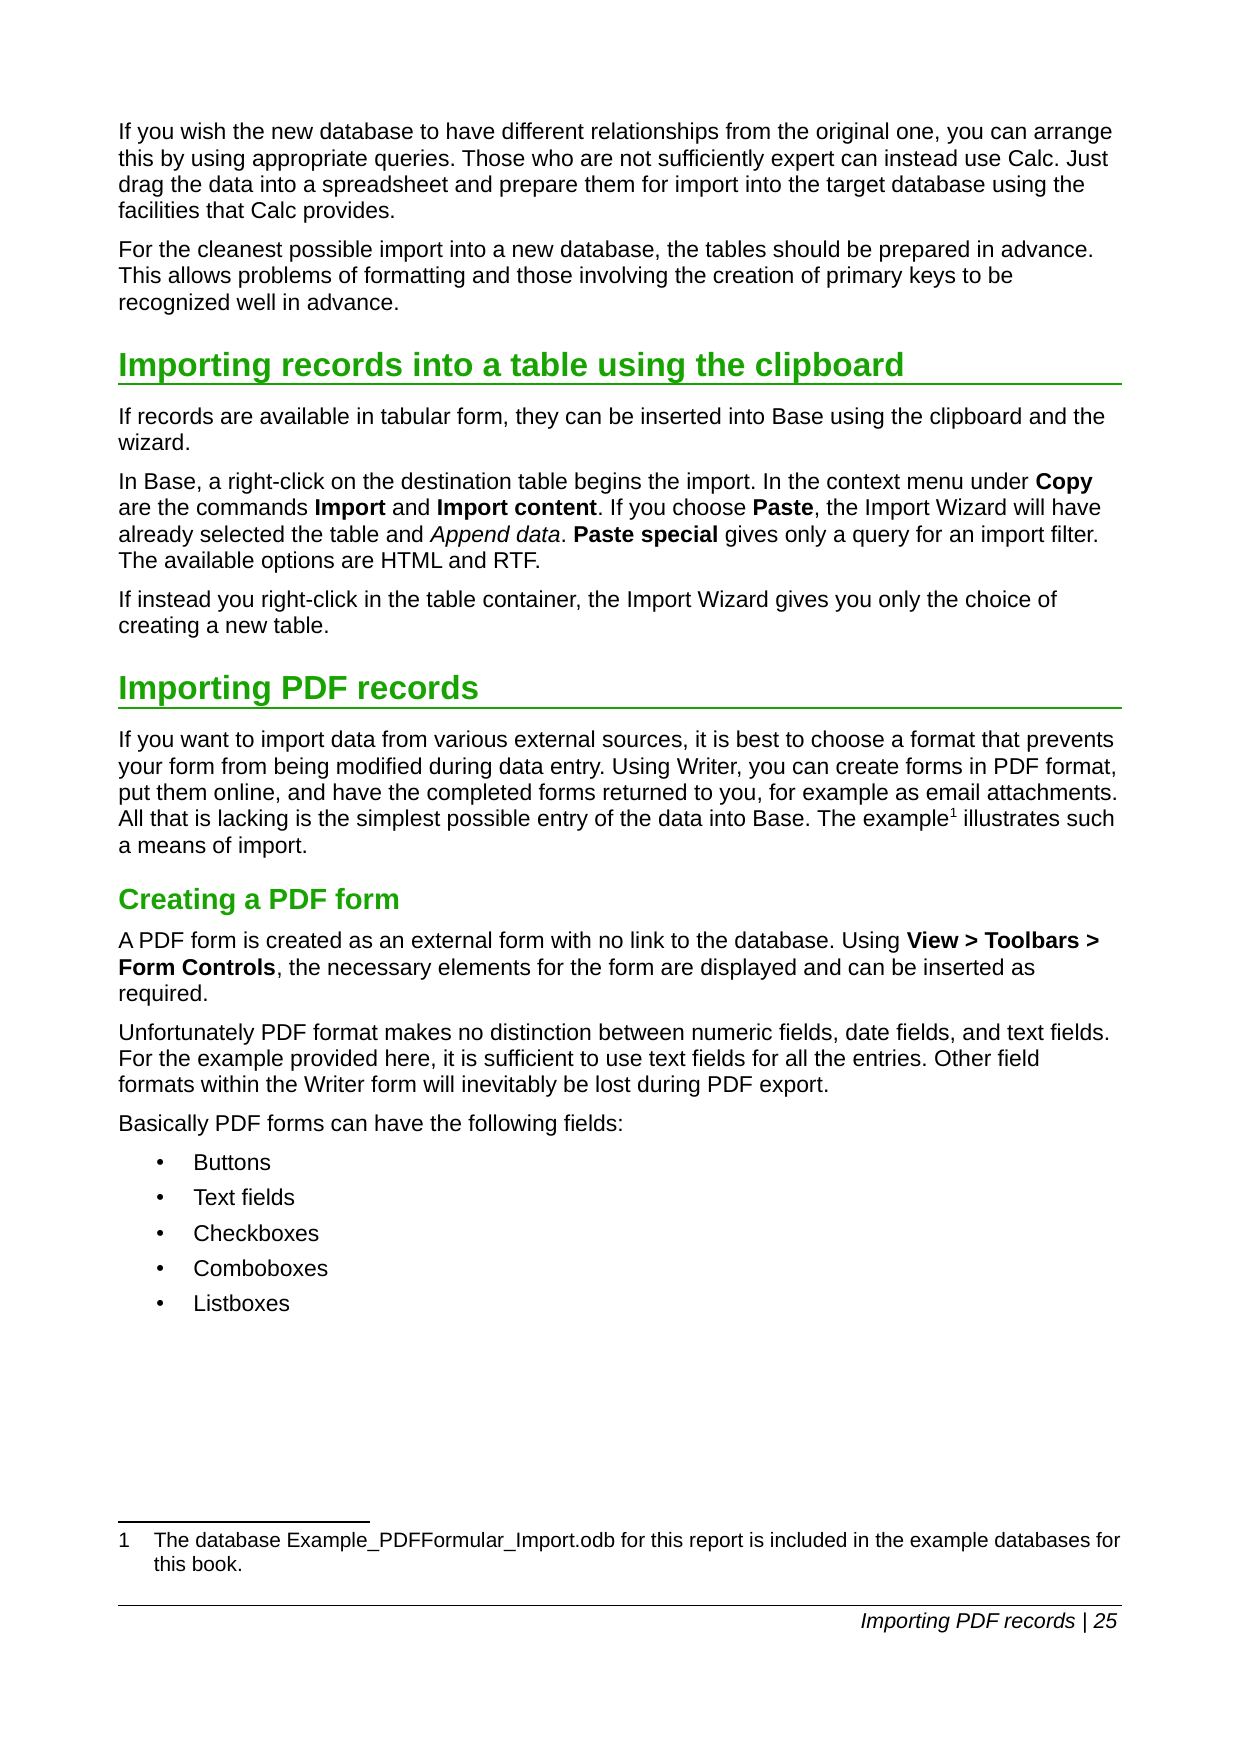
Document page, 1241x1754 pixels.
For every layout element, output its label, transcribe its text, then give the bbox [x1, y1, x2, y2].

text The database Example_PDFFormular_Import.odb for this report is included in the example databases for this book. [118, 1528, 1122, 1576]
text If instead you right-click in the table container, the Import Wizard gives you only the choice of creating a new table. [118, 586, 1122, 639]
list Listboxes [156, 1290, 1122, 1316]
list Basically PDF forms can have the following fields: [118, 1110, 1122, 1137]
subtitle Creating a PDF form [118, 882, 1122, 915]
subtitle Importing PDF records [118, 668, 1122, 707]
text If records are available in tabular form, they can be inserted into Base using the clipboard and the wizard. [118, 403, 1122, 456]
list Checkboxes [156, 1219, 1122, 1246]
text If you want to import data from various external sources, it is best to choose a format that prevents your form from being modified during data entry. Using Writer, you can create forms in PDF format, put them online, and have the completed forms returned to you, for example as email attachments. All that is lacking is the simplest possible entry of the data into Base. The example illustrates such a means of import. [118, 726, 1122, 858]
text If you wish the new database to have different relationships from the original one, you can arrange this by using appropriate queries. Those who are not sufficiently expert can instead use Calc. Just drag the data into a spreadsheet and prepare them for import into the target database using the facilities that Calc provides. [118, 118, 1122, 223]
subtitle Importing records into a table using the clipboard [118, 344, 1122, 383]
list Comboboxes [156, 1255, 1122, 1281]
text A PDF form is created as an external form with no link to the database. Using View > Toolbars > Form Controls, the necessary elements for the form are displayed and can be inserted as required. [118, 927, 1122, 1006]
list Text fields [156, 1184, 1122, 1211]
list Buttons [156, 1149, 1122, 1175]
text For the cleanest possible import into a new database, the tables should be prepared in advance. This allows problems of formatting and those involving the creation of primary keys to be recognized well in advance. [118, 236, 1122, 315]
text In Base, a right-click on the destination table begins the import. In the context menu under Copy are the commands Import and Import content. If you choose Paste, the Import Wizard will have already selected the table and Append data. Paste special gives only a query for an import filter. The available options are HTML and RTF. [118, 468, 1122, 573]
text Unfortunately PDF format makes no distinction between numeric fields, date fields, and text fields. For the example provided here, it is sufficient to use text fields for all the entries. Other field formats within the Writer form will inevitably be lost during PDF export. [118, 1019, 1122, 1098]
